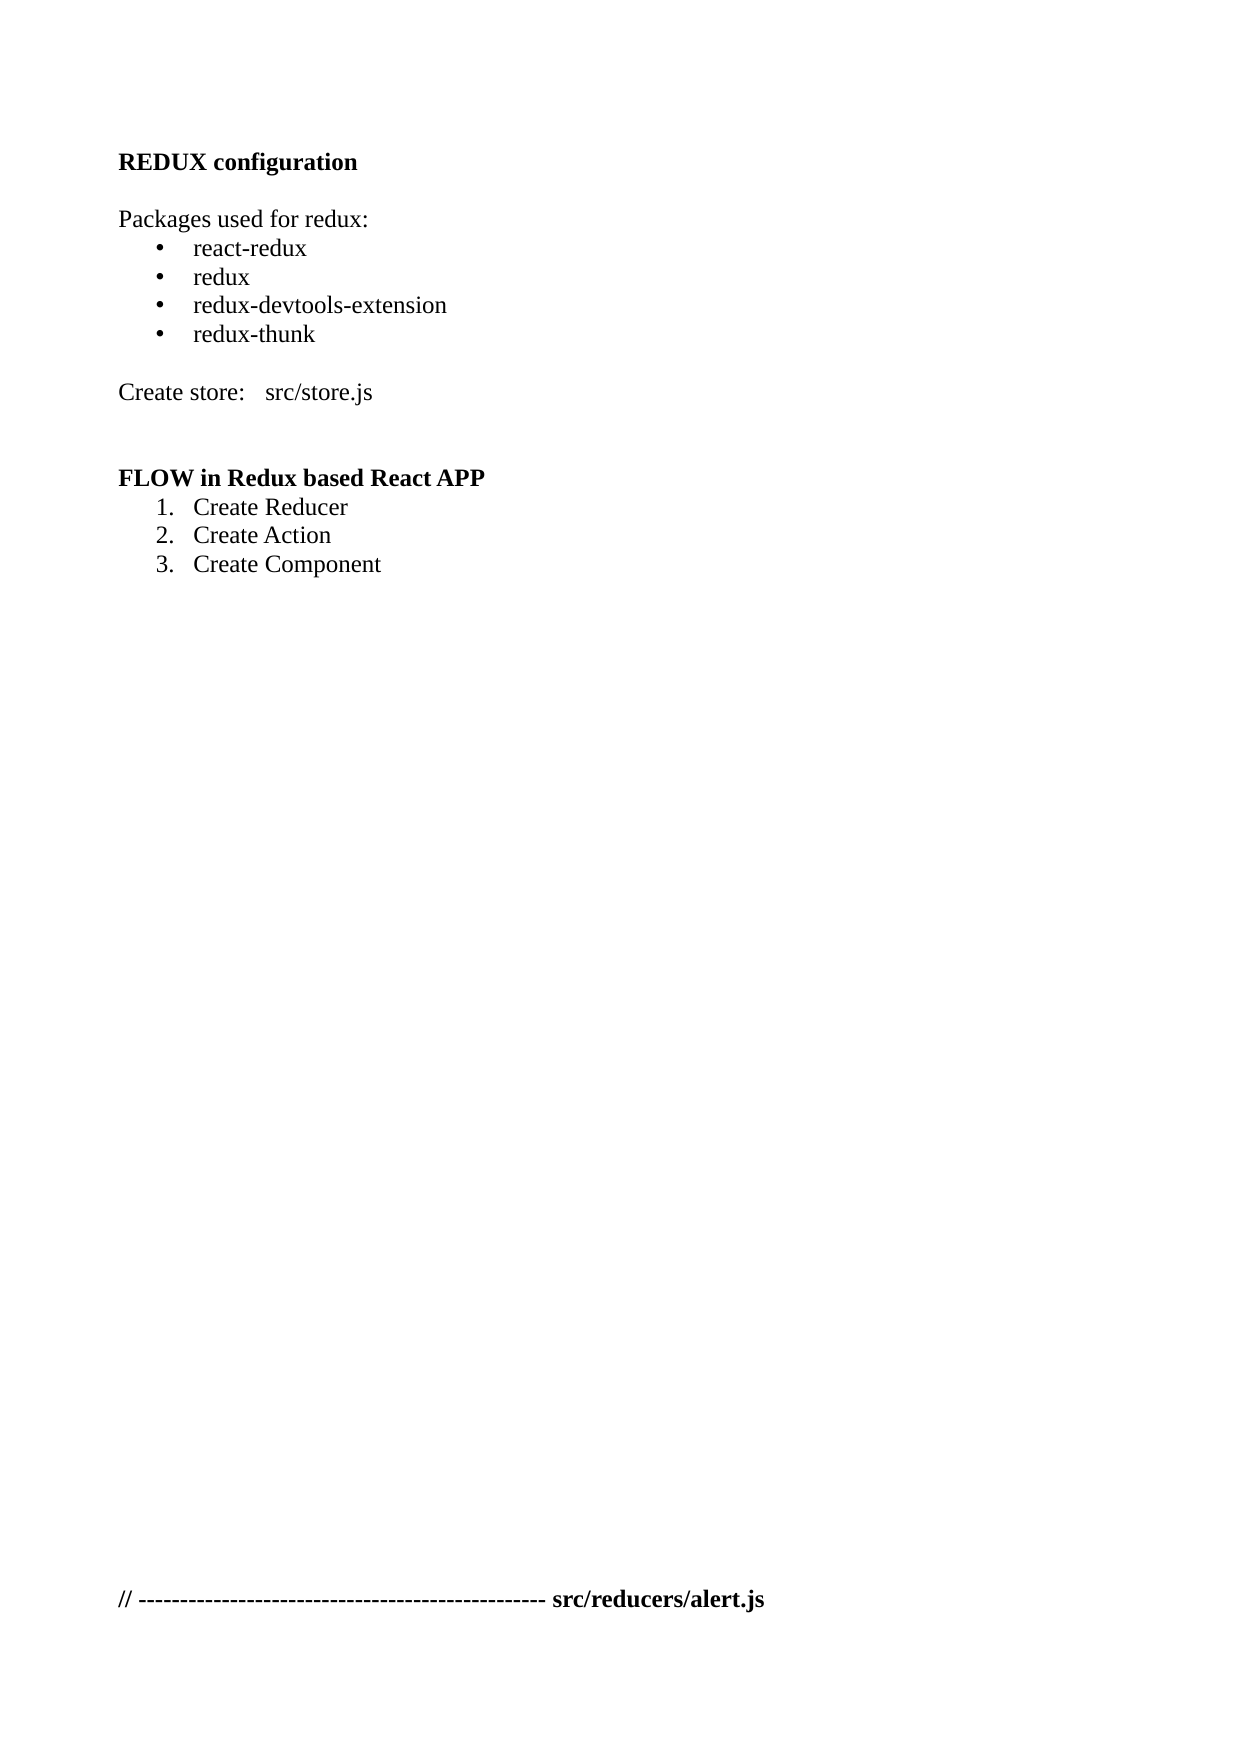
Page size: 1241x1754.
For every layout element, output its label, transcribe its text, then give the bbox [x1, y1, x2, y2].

list Create Component [156, 549, 1122, 578]
text // ------------------------------------------------- src/reducers/alert.js [118, 1584, 1122, 1613]
list react-redux [156, 233, 1122, 262]
text Packages used for redux: [118, 204, 1122, 233]
text Create store: src/store.js [118, 377, 1122, 406]
list Create Action [156, 521, 1122, 549]
list redux-thunk [156, 319, 1122, 348]
text FLOW in Redux based React APP [118, 463, 1122, 492]
list redux [156, 262, 1122, 291]
list Create Reducer [156, 492, 1122, 521]
text REDUX configuration [118, 147, 1122, 176]
list redux-devtools-extension [156, 291, 1122, 319]
